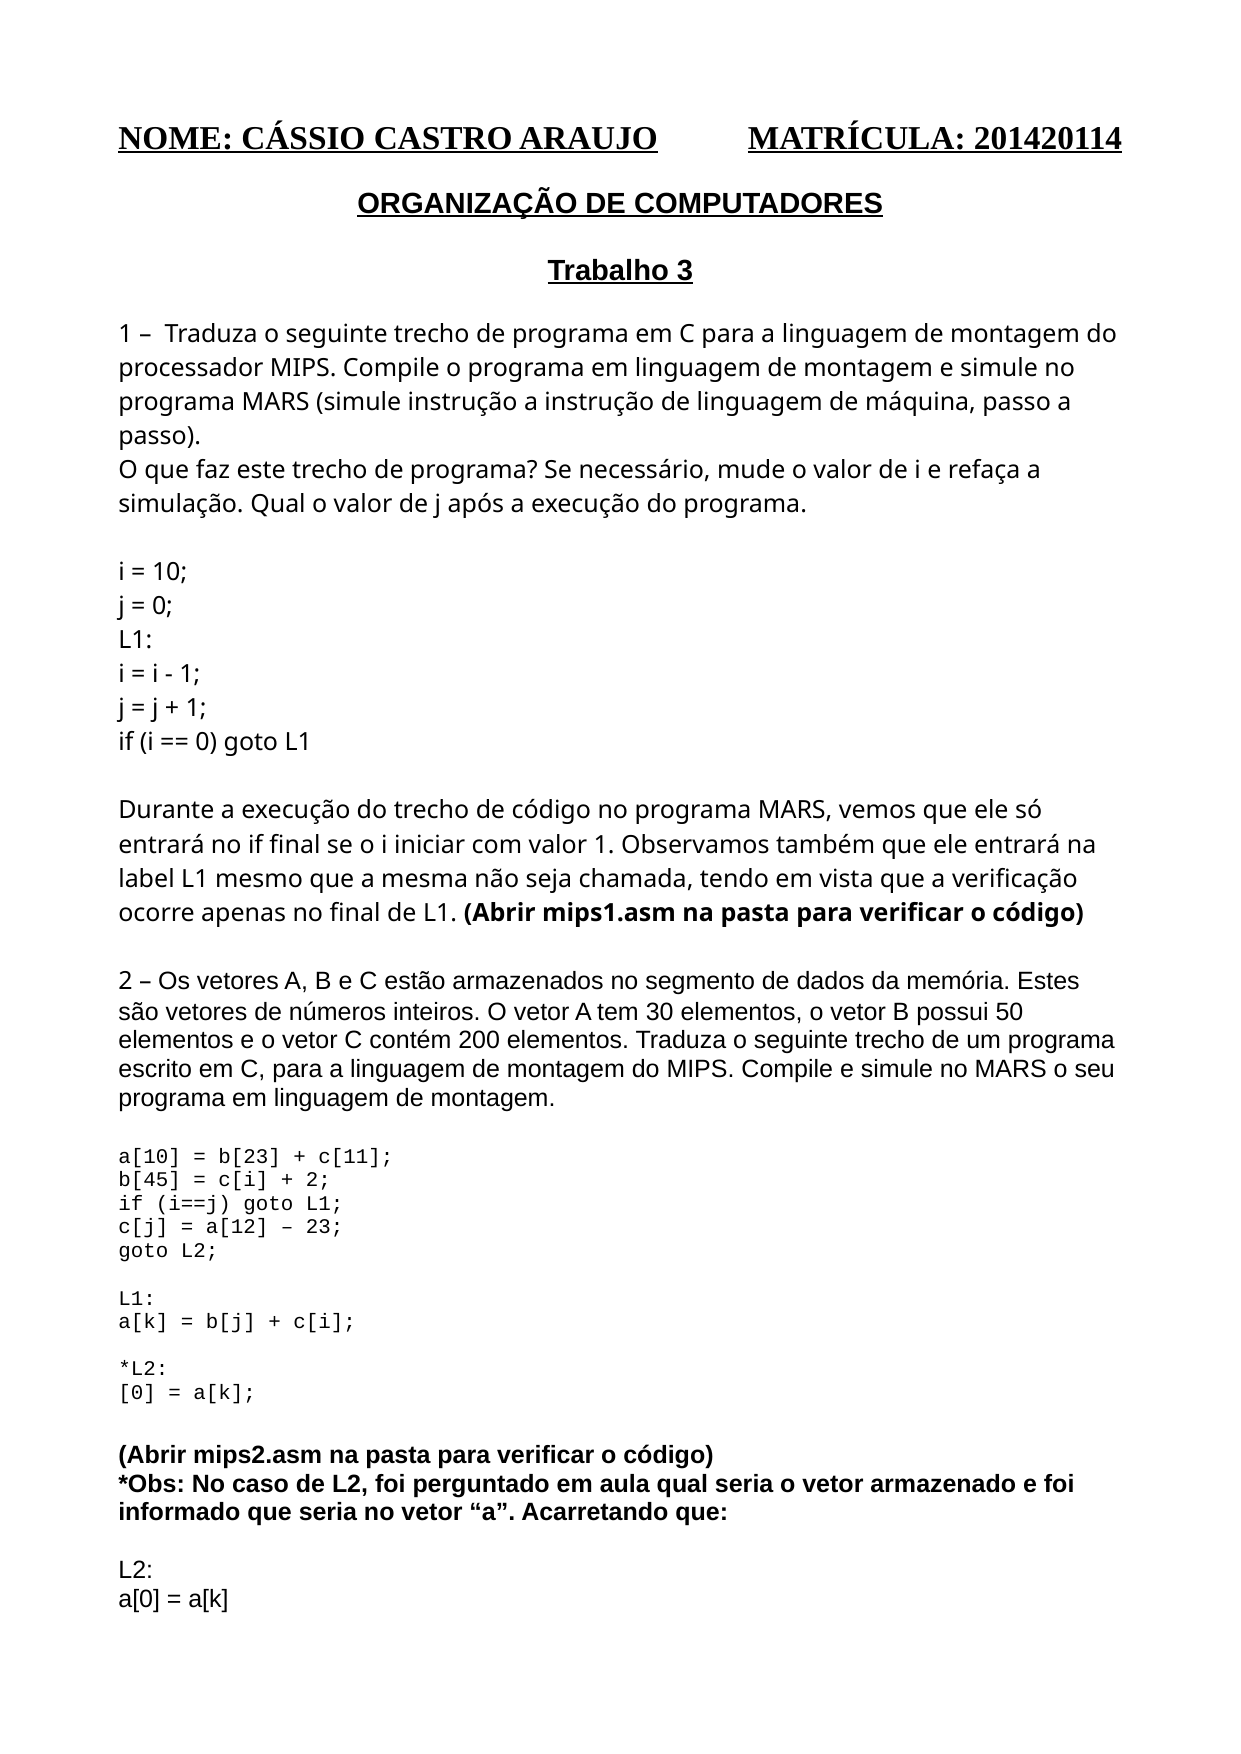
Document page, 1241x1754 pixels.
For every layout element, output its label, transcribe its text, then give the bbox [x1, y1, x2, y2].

text O que faz este trecho de programa? Se necessário, mude o valor de i e refaça a [118, 452, 1122, 486]
text 1 – Traduza o seguinte trecho de programa em C para a linguagem de montagem do [118, 315, 1122, 349]
text L2: [118, 1555, 1122, 1583]
text (Abrir mips2.asm na pasta para verificar o código) [118, 1440, 1122, 1468]
text j = j + 1; [118, 690, 1122, 724]
text *L2: [0] = a[k]; [118, 1358, 1122, 1440]
text a[10] = b[23] + c[11]; b[45] = c[i] + 2; if (i==j) goto L1; c[j] = a[12] – 23; goto L2; [118, 1146, 1122, 1287]
text i = i - 1; [118, 656, 1122, 690]
text Durante a execução do trecho de código no programa MARS, vemos que ele só entrará no if final se o i iniciar com valor 1. Observamos também que ele entrará na label L1 mesmo que a mesma não seja chamada, tendo em vista que a verificação ocorre apenas no final de L1. (Abrir mips1.asm na pasta para verificar o código) [118, 792, 1122, 928]
text i = 10; [118, 554, 1122, 588]
text programa MARS (simule instrução a instrução de linguagem de máquina, passo a passo). [118, 383, 1122, 452]
text Trabalho 3 [118, 253, 1122, 287]
text a[0] = a[k] [118, 1583, 1122, 1612]
text L1: a[k] = b[j] + c[i]; [118, 1287, 1122, 1358]
text simulação. Qual o valor de j após a execução do programa. [118, 486, 1122, 520]
text j = 0; [118, 588, 1122, 622]
text if (i == 0) goto L1 [118, 724, 1122, 758]
text L1: [118, 622, 1122, 656]
text ORGANIZAÇÃO DE COMPUTADORES [118, 186, 1122, 219]
text processador MIPS. Compile o programa em linguagem de montagem e simule no [118, 349, 1122, 383]
text 2 – Os vetores A, B e C estão armazenados no segmento de dados da memória. Estes são vetores de números inteiros. O vetor A tem 30 elementos, o vetor B possui 50 elementos e o vetor C contém 200 elementos. Traduza o seguinte trecho de um programa escrito em C, para a linguagem de montagem do MIPS. Compile e simule no MARS o seu programa em linguagem de montagem. [118, 962, 1122, 1146]
text *Obs: No caso de L2, foi perguntado em aula qual seria o vetor armazenado e foi informado que seria no vetor “a”. Acarretando que: [118, 1468, 1122, 1526]
